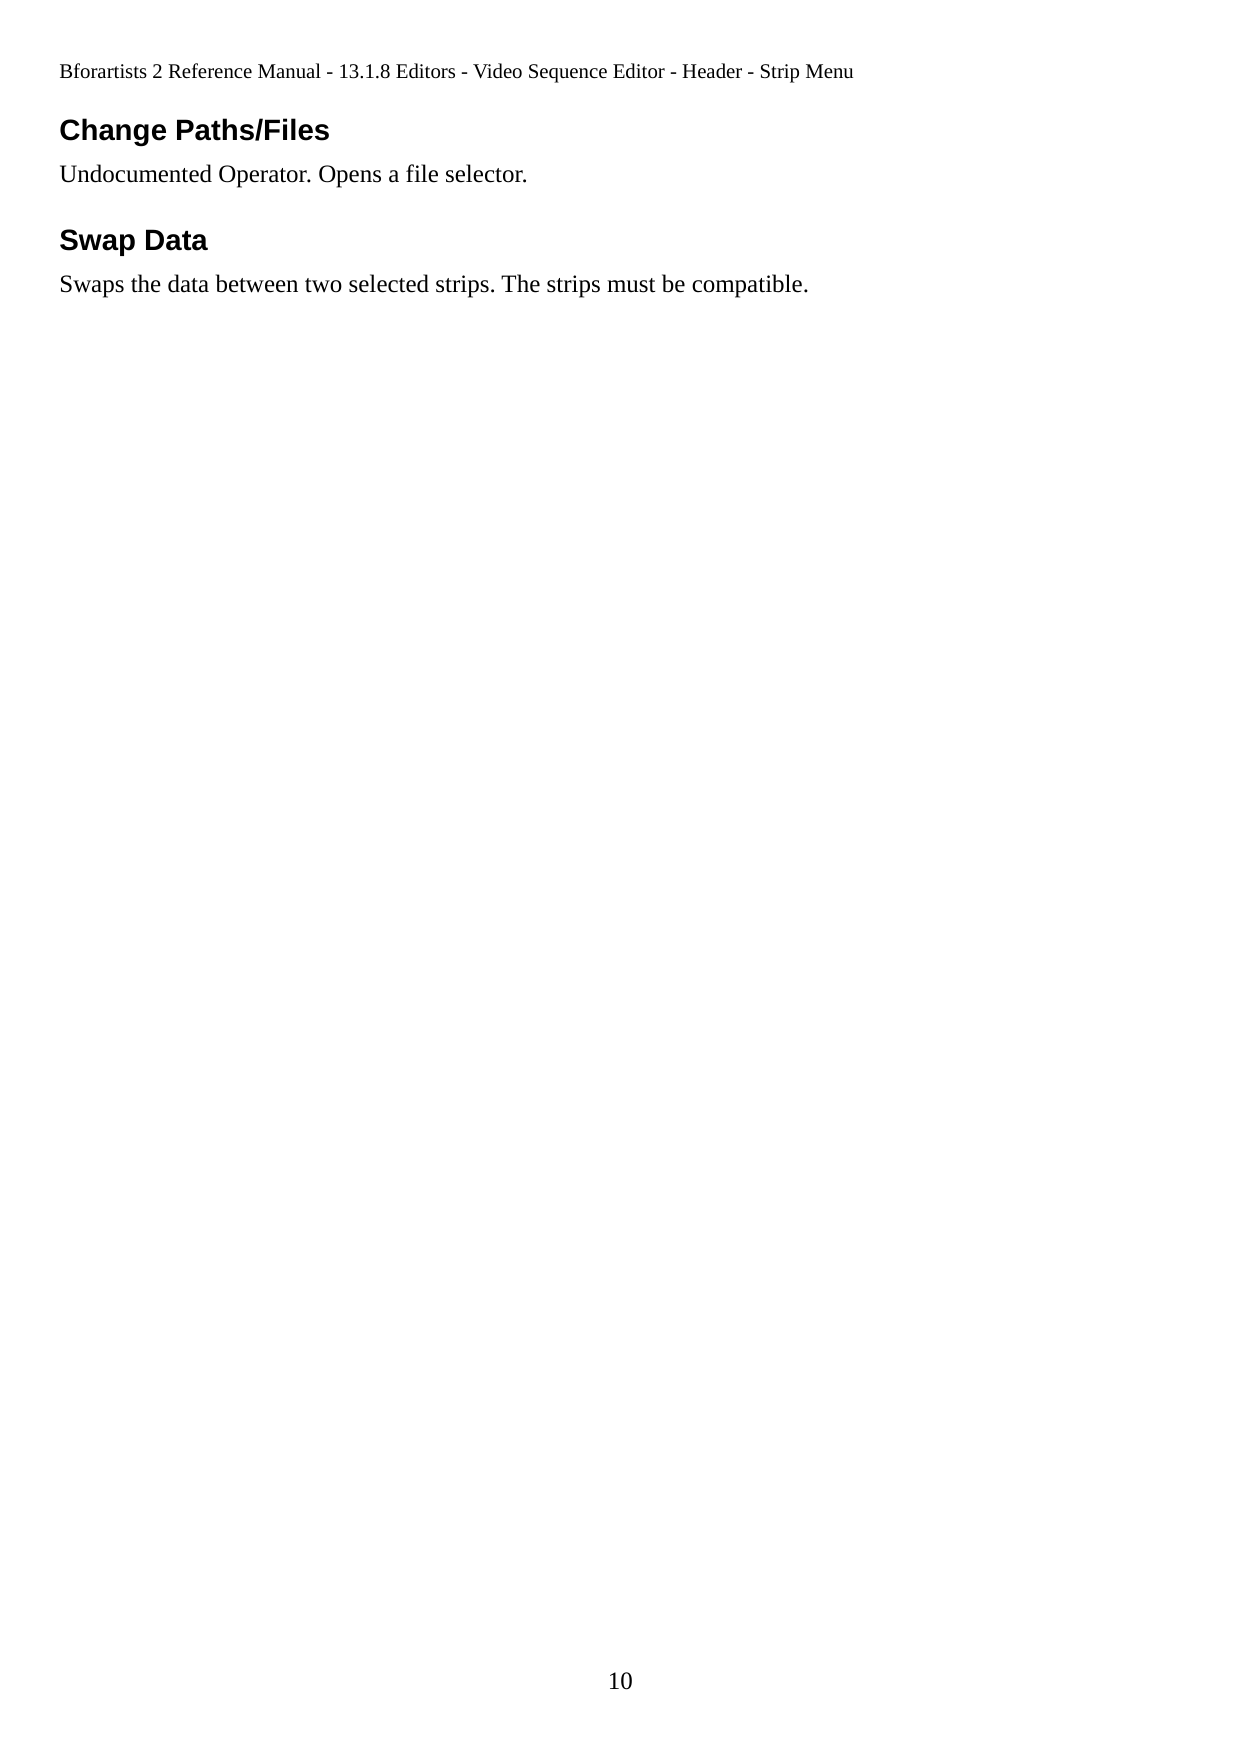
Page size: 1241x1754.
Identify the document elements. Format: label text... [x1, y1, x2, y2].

subtitle Change Paths/Files [59, 113, 1181, 146]
text Swaps the data between two selected strips. The strips must be compatible. [59, 269, 1181, 297]
text Undocumented Operator. Opens a file selector. [59, 159, 1181, 188]
subtitle Swap Data [59, 222, 1181, 256]
